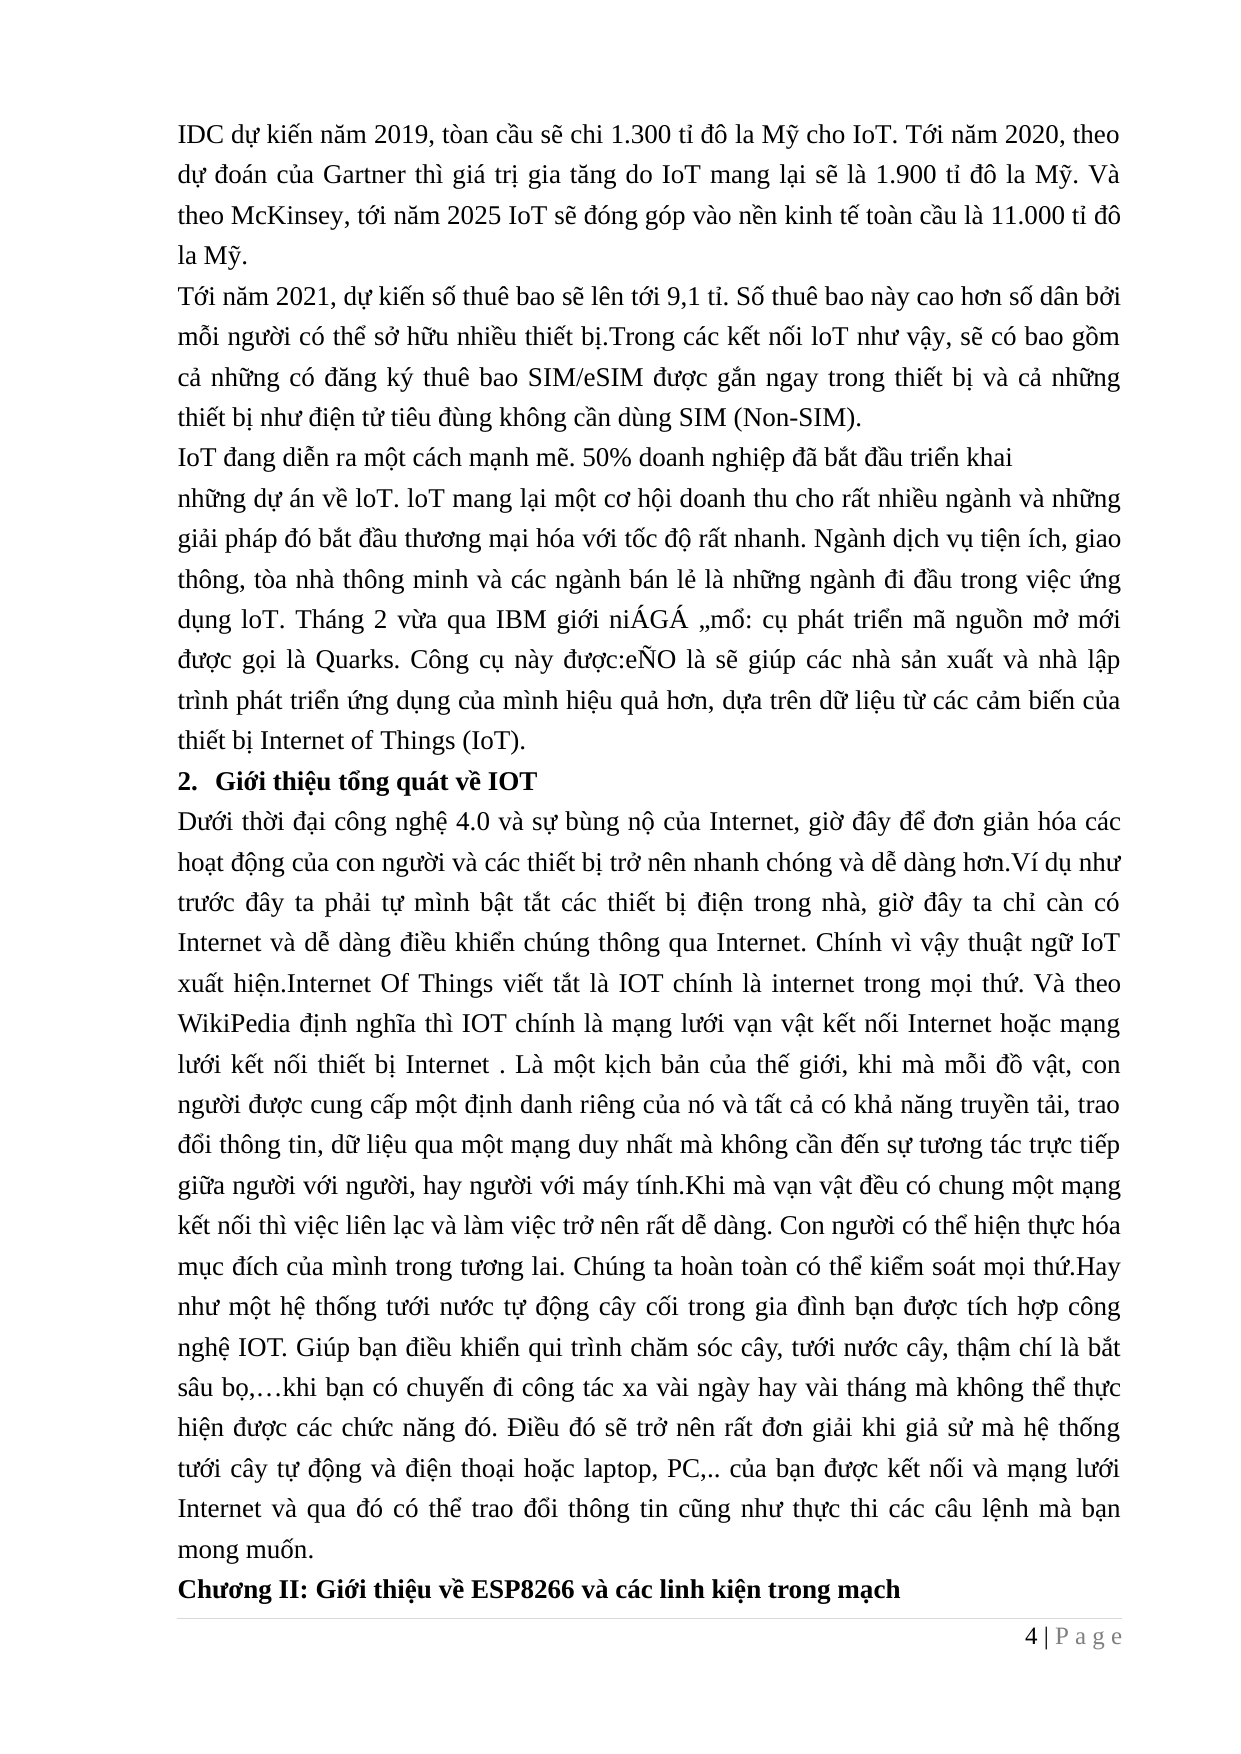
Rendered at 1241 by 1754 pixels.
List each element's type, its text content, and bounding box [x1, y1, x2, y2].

subtitle Chương II: Giới thiệu về ESP8266 và các linh kiện trong mạch [177, 1573, 1122, 1604]
text IoT đang diễn ra một cách mạnh mẽ. 50% doanh nghiệp đã bắt đầu triển khai [177, 441, 1122, 473]
text những dự án về loT. loT mang lại một cơ hội doanh thu cho rất nhiều ngành và những giải pháp đó bắt đầu thương mại hóa với tốc độ rất nhanh. Ngành dịch vụ tiện ích, giao thông, tòa nhà thông minh và các ngành bán lẻ là những ngành đi đầu trong việc ứng dụng loT. Tháng 2 vừa qua IBM giới niÁGÁ „mổ: cụ phát triển mã nguồn mở mới được gọi là Quarks. Công cụ này được:eÑO là sẽ giúp các nhà sản xuất và nhà lập trình phát triển ứng dụng của mình hiệu quả hơn, dựa trên dữ liệu từ các cảm biến của thiết bị Internet of Things (IoT). [177, 482, 1122, 756]
text IDC dự kiến năm 2019, tòan cầu sẽ chi 1.300 tỉ đô la Mỹ cho IoT. Tới năm 2020, theo dự đoán của Gartner thì giá trị gia tăng do IoT mang lại sẽ là 1.900 tỉ đô la Mỹ. Và theo McKinsey, tới năm 2025 IoT sẽ đóng góp vào nền kinh tế toàn cầu là 11.000 tỉ đô la Mỹ. [177, 118, 1122, 271]
text Tới năm 2021, dự kiến số thuê bao sẽ lên tới 9,1 tỉ. Số thuê bao này cao hơn số dân bởi mỗi người có thể sở hữu nhiều thiết bị.Trong các kết nối loT như vậy, sẽ có bao gồm cả những có đăng ký thuê bao SIM/eSIM được gắn ngay trong thiết bị và cả những thiết bị như điện tử tiêu đùng không cần dùng SIM (Non-SIM). [177, 280, 1122, 432]
subtitle Giới thiệu tổng quát về IOT [177, 765, 1122, 796]
text Dưới thời đại công nghệ 4.0 và sự bùng nộ của Internet, giờ đây để đơn giản hóa các hoạt động của con người và các thiết bị trở nên nhanh chóng và dễ dàng hơn.Ví dụ như trước đây ta phải tự mình bật tắt các thiết bị điện trong nhà, giờ đây ta chỉ càn có Internet và dễ dàng điều khiển chúng thông qua Internet. Chính vì vậy thuật ngữ IoT xuất hiện.Internet Of Things viết tắt là IOT chính là internet trong mọi thứ. Và theo WikiPedia định nghĩa thì IOT chính là mạng lưới vạn vật kết nối Internet hoặc mạng lưới kết nối thiết bị Internet . Là một kịch bản của thế giới, khi mà mỗi đồ vật, con người được cung cấp một định danh riêng của nó và tất cả có khả năng truyền tải, trao đổi thông tin, dữ liệu qua một mạng duy nhất mà không cần đến sự tương tác trực tiếp giữa người với người, hay người với máy tính.Khi mà vạn vật đều có chung một mạng kết nối thì việc liên lạc và làm việc trở nên rất dễ dàng. Con người có thể hiện thực hóa mục đích của mình trong tương lai. Chúng ta hoàn toàn có thể kiểm soát mọi thứ.Hay như một hệ thống tưới nước tự động cây cối trong gia đình bạn được tích hợp công nghệ IOT. Giúp bạn điều khiển qui trình chăm sóc cây, tưới nước cây, thậm chí là bắt sâu bọ,…khi bạn có chuyến đi công tác xa vài ngày hay vài tháng mà không thể thực hiện được các chức năng đó. Điều đó sẽ trở nên rất đơn giải khi giả sử mà hệ thống tưới cây tự động và điện thoại hoặc laptop, PC,.. của bạn được kết nối và mạng lưới Internet và qua đó có thể trao đổi thông tin cũng như thực thi các câu lệnh mà bạn mong muốn. [177, 805, 1122, 1564]
